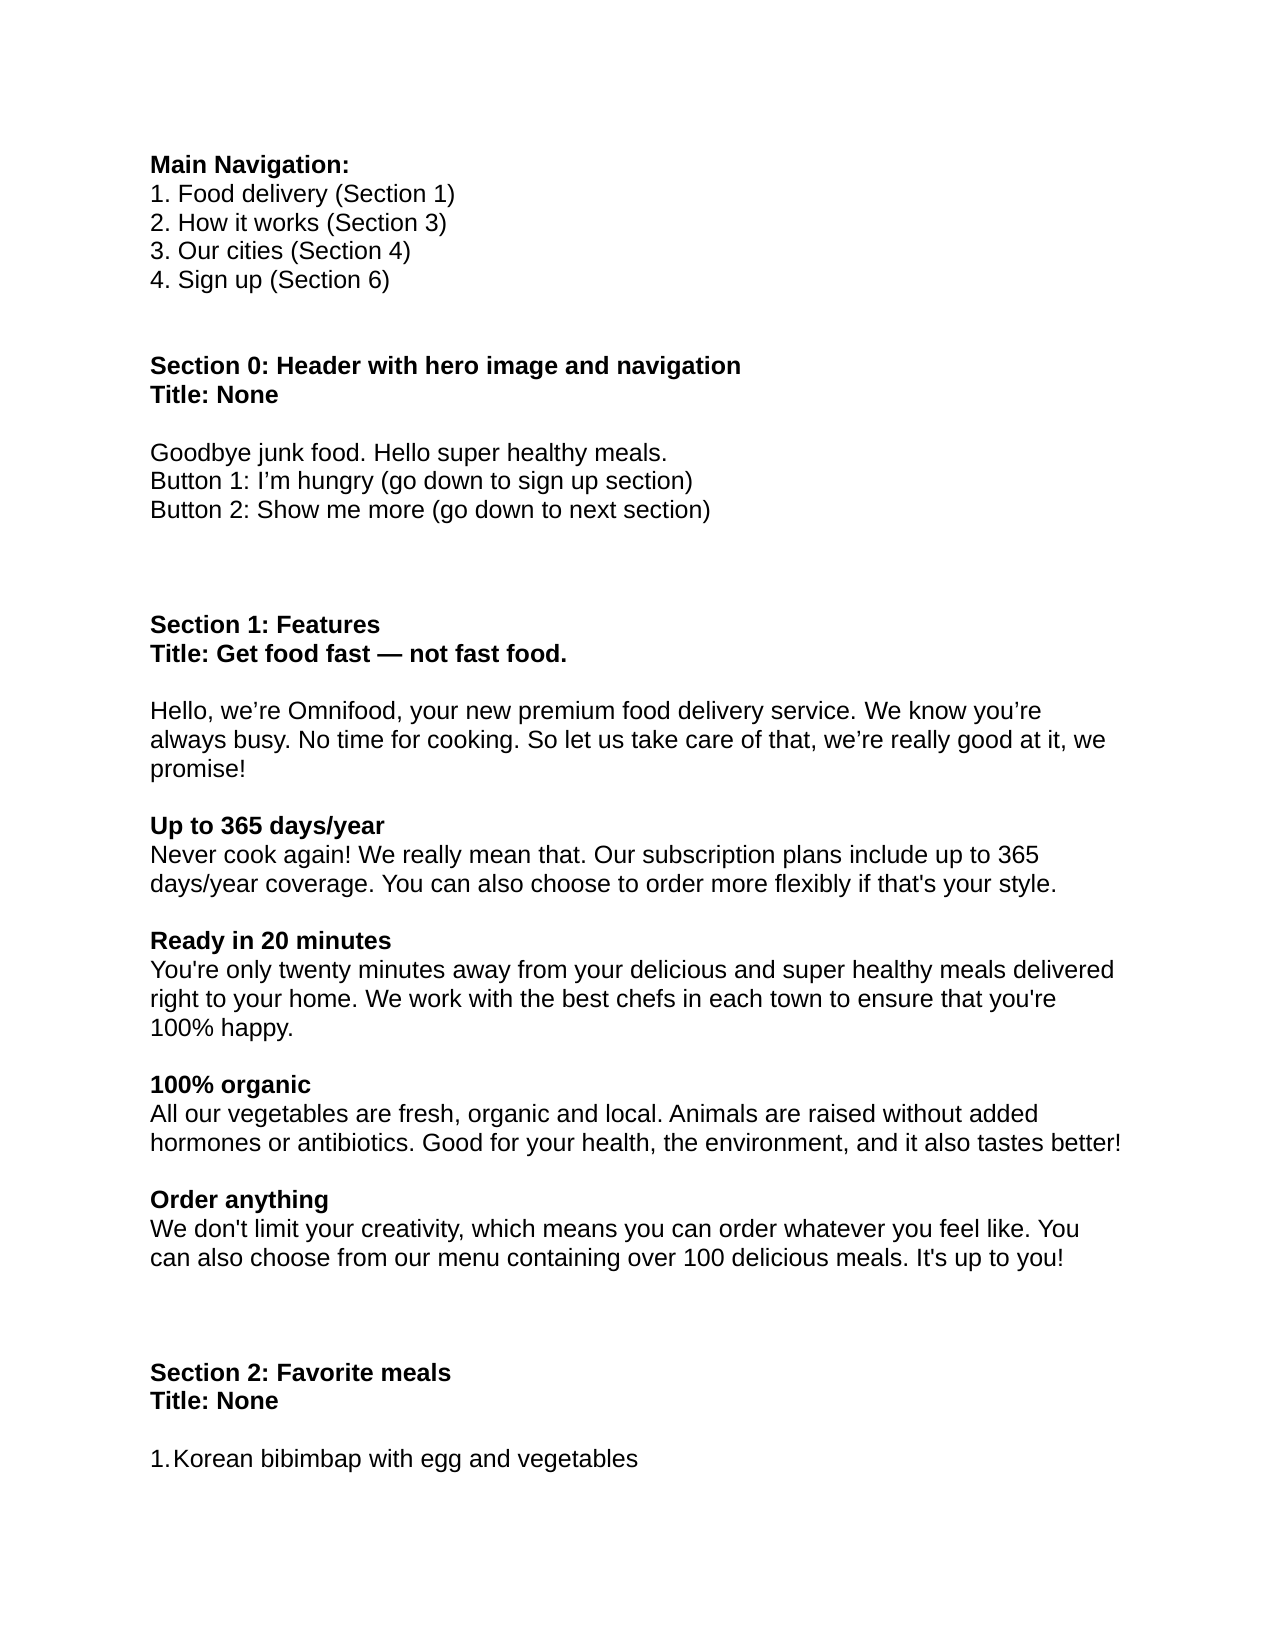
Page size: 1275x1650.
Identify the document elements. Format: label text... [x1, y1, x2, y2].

subtitle Title: None [150, 1386, 1125, 1415]
text You're only twenty minutes away from your delicious and super healthy meals delivered right to your home. We work with the best chefs in each town to ensure that you're 100% happy. [150, 955, 1125, 1041]
text Hello, we’re Omnifood, your new premium food delivery service. We know you’re always busy. No time for cooking. So let us take care of that, we’re really good at it, we promise! [150, 696, 1125, 782]
subtitle Section 0: Header with hero image and navigation [150, 351, 1125, 380]
text We don't limit your creativity, which means you can order whatever you feel like. You can also choose from our menu containing over 100 delicious meals. It's up to you! [150, 1214, 1125, 1271]
subtitle Section 2: Favorite meals [150, 1357, 1125, 1386]
subtitle Section 1: Features [150, 610, 1125, 639]
subtitle Up to 365 days/year [150, 811, 1125, 840]
text Never cook again! We really mean that. Our subscription plans include up to 365 days/year coverage. You can also choose to order more flexibly if that's your style. [150, 840, 1125, 897]
text 3. Our cities (Section 4) [150, 236, 1125, 265]
text 4. Sign up (Section 6) [150, 265, 1125, 294]
text 2. How it works (Section 3) [150, 207, 1125, 236]
subtitle Ready in 20 minutes [150, 926, 1125, 955]
list Korean bibimbap with egg and vegetables [150, 1444, 1125, 1472]
text Button 2: Show me more (go down to next section) [150, 495, 1125, 524]
subtitle Title: Get food fast — not fast food. [150, 639, 1125, 667]
text Goodbye junk food. Hello super healthy meals. [150, 437, 1125, 466]
text 1. Food delivery (Section 1) [150, 179, 1125, 207]
subtitle Main Navigation: [150, 150, 1125, 179]
subtitle Order anything [150, 1185, 1125, 1214]
text 100% organic [150, 1070, 1125, 1099]
text Button 1: I’m hungry (go down to sign up section) [150, 466, 1125, 495]
subtitle Title: None [150, 380, 1125, 409]
text All our vegetables are fresh, organic and local. Animals are raised without added hormones or antibiotics. Good for your health, the environment, and it also tastes better! [150, 1099, 1125, 1156]
